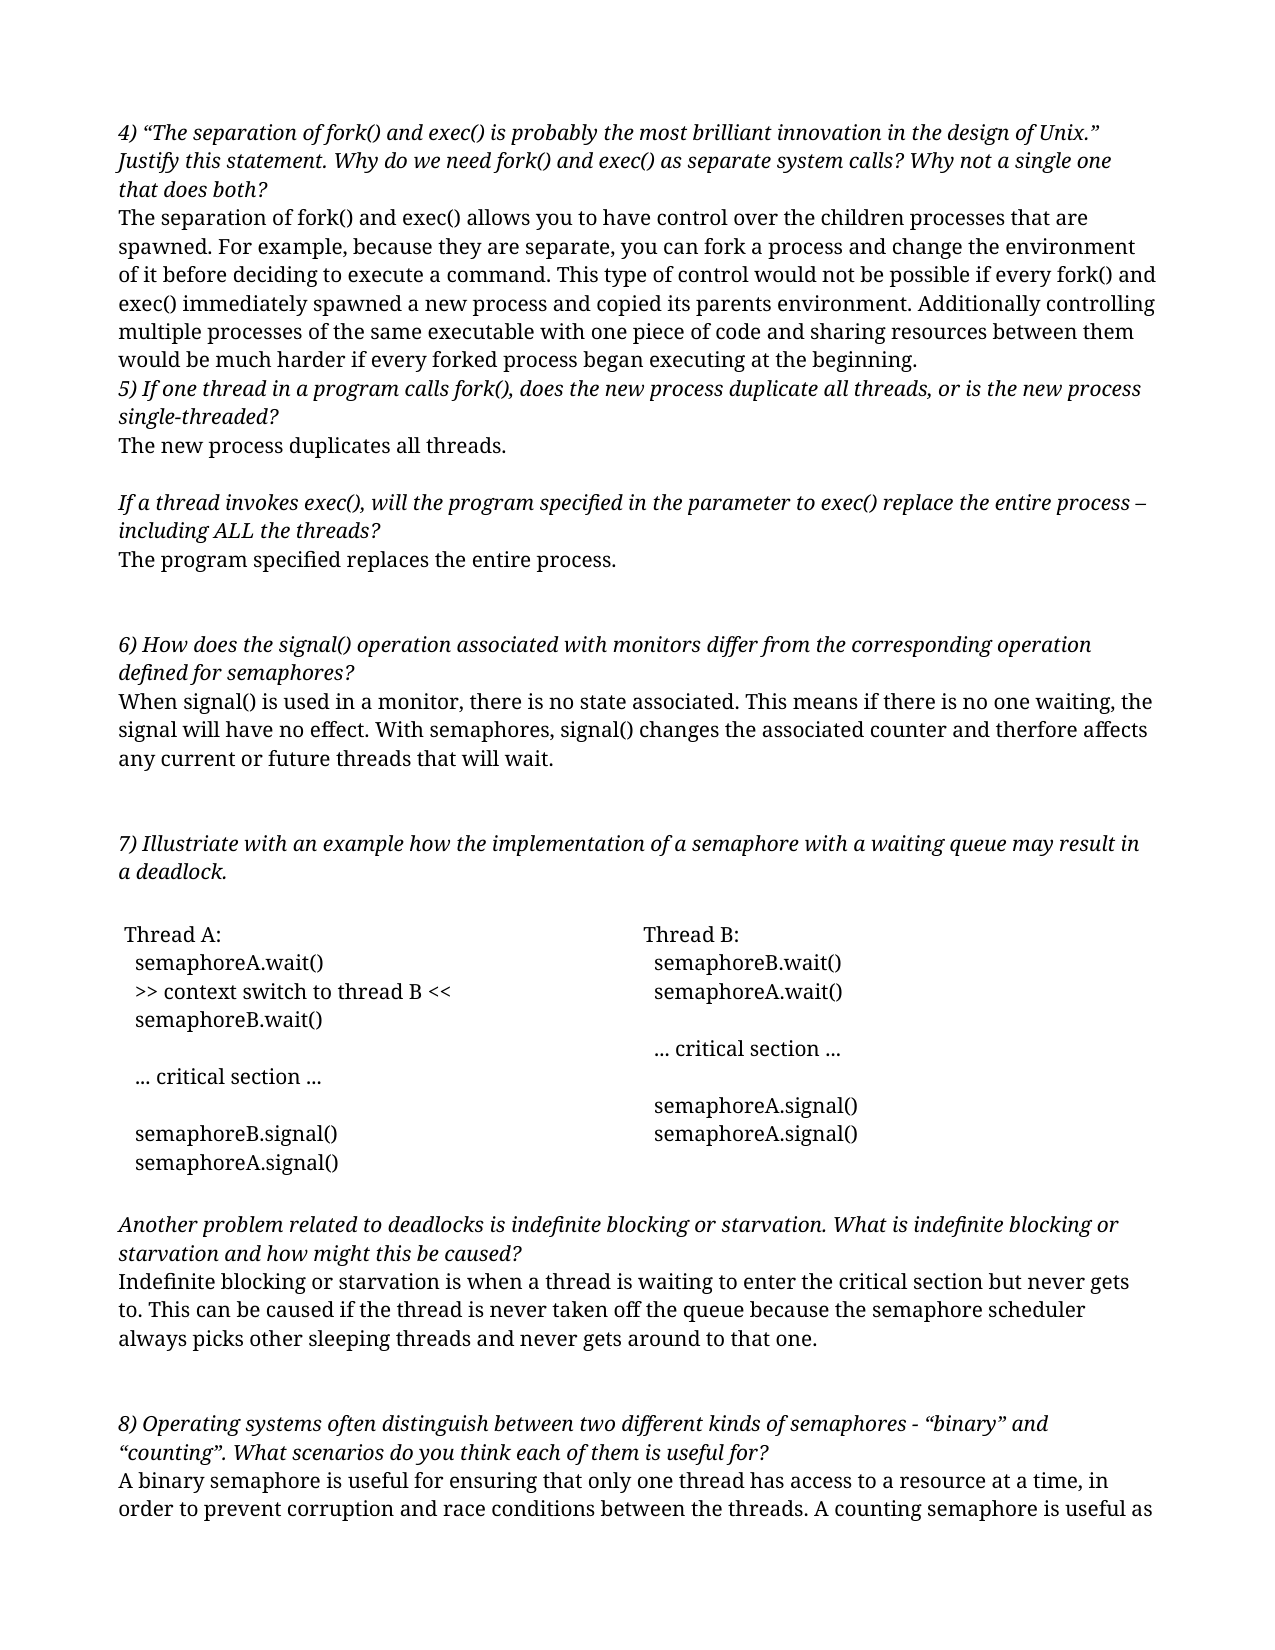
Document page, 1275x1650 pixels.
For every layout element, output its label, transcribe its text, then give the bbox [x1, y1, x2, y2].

text 7) Illustriate with an example how the implementation of a semaphore with a waiting queue may result in a deadlock. [118, 829, 1157, 886]
text The separation of fork() and exec() allows you to have control over the children processes that are spawned. For example, because they are separate, you can fork a process and change the environment of it before deciding to execute a command. This type of control would not be possible if every fork() and exec() immediately spawned a new process and copied its parents environment. Additionally controlling multiple processes of the same executable with one piece of code and sharing resources between them would be much harder if every forked process began executing at the beginning. [118, 203, 1157, 374]
text Indefinite blocking or starvation is when a thread is waiting to enter the critical section but never gets to. This can be caused if the thread is never taken off the queue because the semaphore scheduler always picks other sleeping threads and never gets around to that one. [118, 1267, 1157, 1352]
text Another problem related to deadlocks is indefinite blocking or starvation. What is indefinite blocking or starvation and how might this be caused? [118, 1210, 1157, 1267]
text 5) If one thread in a program calls fork(), does the new process duplicate all threads, or is the new process single-threaded? [118, 374, 1157, 431]
text The new process duplicates all threads. [118, 431, 1157, 459]
text A binary semaphore is useful for ensuring that only one thread has access to a resource at a time, in order to prevent corruption and race conditions between the threads. A counting semaphore is useful as [118, 1466, 1157, 1523]
text If a thread invokes exec(), will the program specified in the parameter to exec() replace the entire process – including ALL the threads? [118, 488, 1157, 545]
table_header Thread B: semaphoreB.wait() semaphoreA.wait() ... critical section ... semaphoreA.signal() semaphoreA.signal() [638, 914, 1157, 1182]
text 4) “The separation of fork() and exec() is probably the most brilliant innovation in the design of Unix.” Justify this statement. Why do we need fork() and exec() as separate system calls? Why not a single one that does both? [118, 118, 1157, 203]
table_header Thread A: semaphoreA.wait() >> context switch to thread B << semaphoreB.wait() ... critical section ... semaphoreB.signal() semaphoreA.signal() [118, 914, 637, 1182]
text When signal() is used in a monitor, there is no state associated. This means if there is no one waiting, the signal will have no effect. With semaphores, signal() changes the associated counter and therfore affects any current or future threads that will wait. [118, 687, 1157, 772]
text 8) Operating systems often distinguish between two different kinds of semaphores - “binary” and “counting”. What scenarios do you think each of them is useful for? [118, 1409, 1157, 1466]
text 6) How does the signal() operation associated with monitors differ from the corresponding operation defined for semaphores? [118, 630, 1157, 687]
text The program specified replaces the entire process. [118, 545, 1157, 573]
